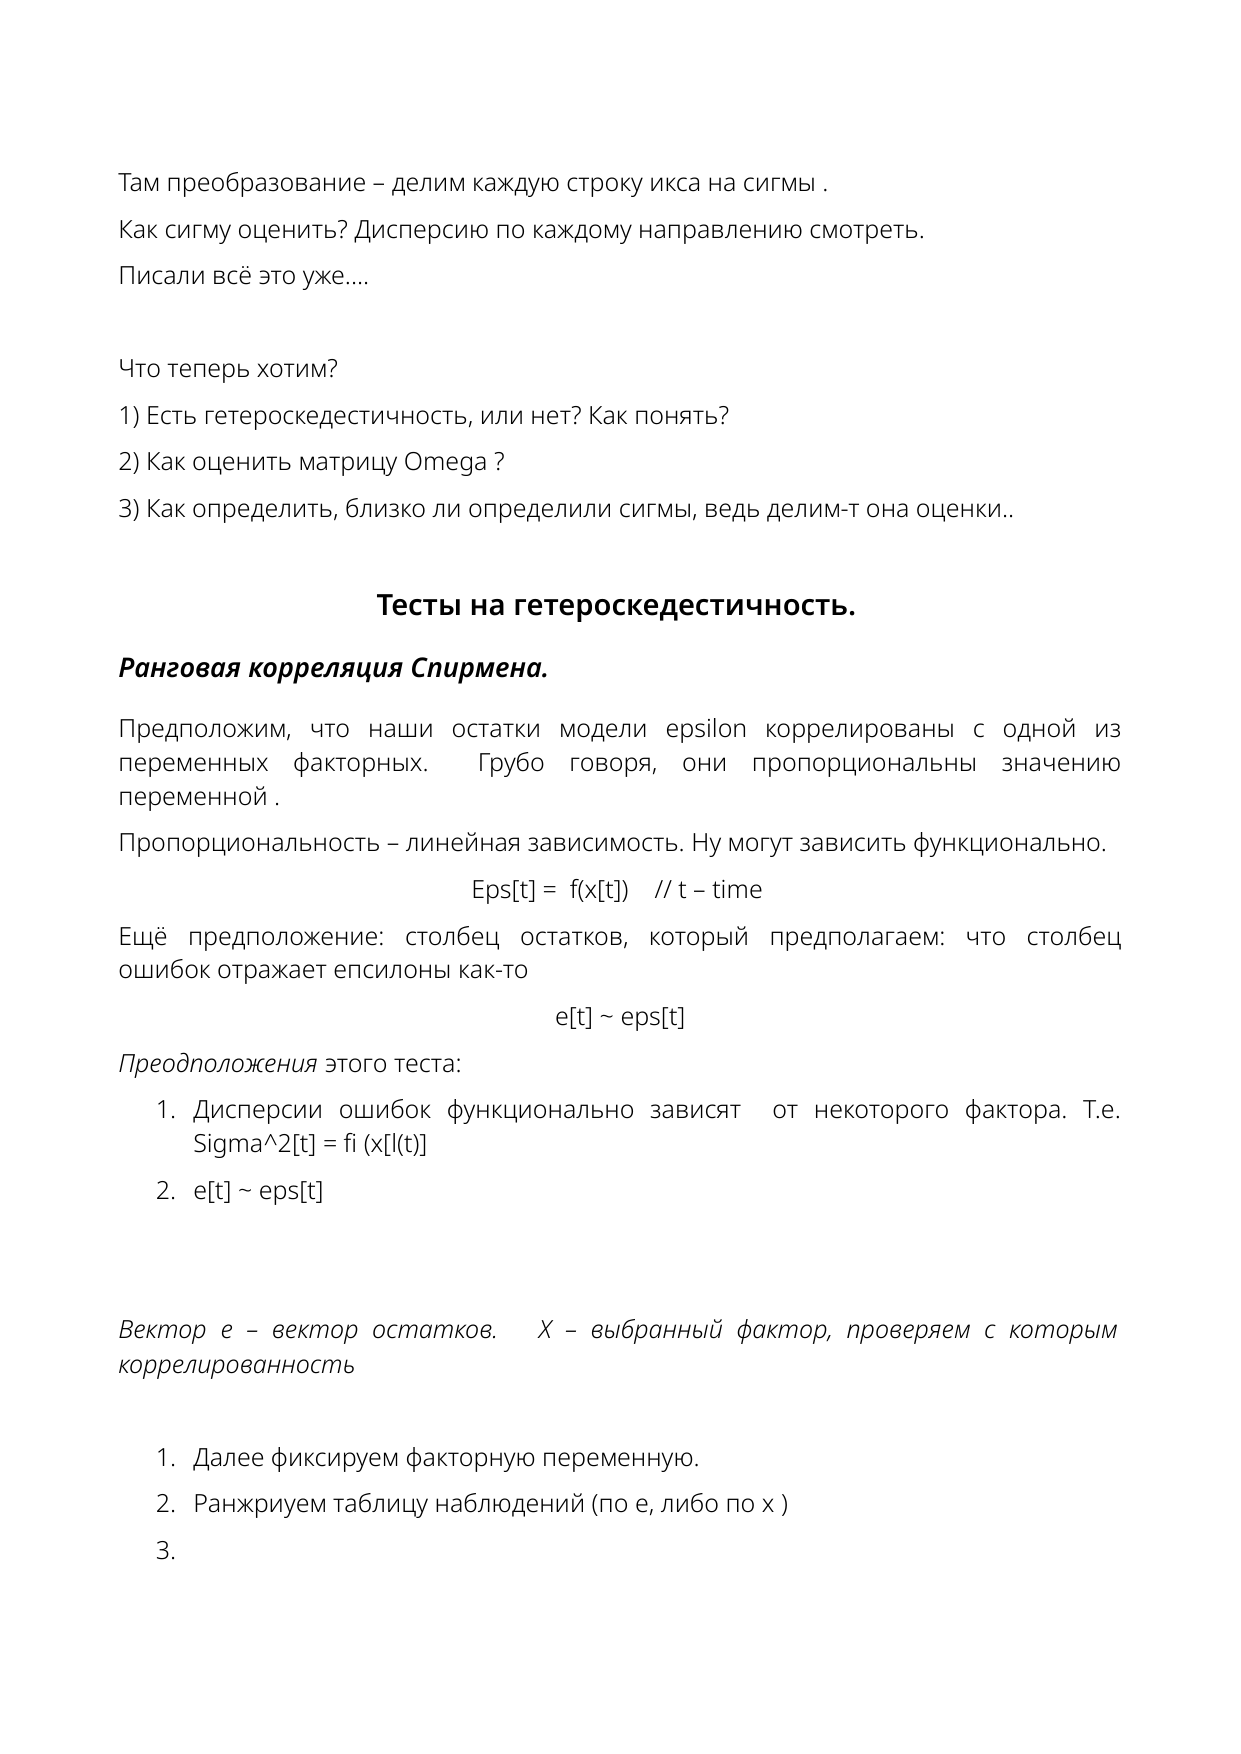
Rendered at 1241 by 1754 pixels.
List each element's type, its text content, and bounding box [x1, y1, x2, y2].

text Писали всё это уже.... [118, 258, 1122, 292]
list e[t] ~ eps[t] [156, 1172, 1122, 1207]
text Ещё предположение: столбец остатков, который предполагаем: что столбец ошибок отражает епсилоны как-то [118, 918, 1122, 986]
text Eps[t] = f(x[t]) // t – time [118, 872, 1122, 906]
text 1) Есть гетероскедестичность, или нет? Как понять? [118, 397, 1122, 432]
text Предположим, что наши остатки модели epsilon коррелированы с одной из переменных факторных. Грубо говоря, они пропорциональны значению переменной . [118, 710, 1122, 812]
list Ранжриуем таблицу наблюдений (по e, либо по x ) [156, 1486, 1122, 1520]
text e[t] ~ eps[t] [118, 999, 1122, 1033]
text Пропорциональность – линейная зависимость. Ну могут зависить функционально. [118, 825, 1122, 859]
subtitle Тесты на гетероскедестичность. [118, 584, 1122, 623]
text 2) Как оценить матрицу Omega ? [118, 444, 1122, 478]
list Дисперсии ошибок функционально зависят от некоторого фактора. Т.е. Sigma^2[t] = fi (x[l(t)] [156, 1092, 1122, 1160]
text Как сигму оценить? Дисперсию по каждому направлению смотреть. [118, 211, 1122, 245]
list Далее фиксируем факторную переменную. [156, 1439, 1122, 1473]
text 3) Как определить, близко ли определили сигмы, ведь делим-т она оценки.. [118, 491, 1122, 525]
text Вектор e – вектор остатков. X – выбранный фактор, проверяем с которым коррелированность [118, 1312, 1122, 1380]
text Преодположения этого теста: [118, 1045, 1122, 1079]
subtitle Ранговая корреляция Спирмена. [118, 648, 1122, 685]
text Там преобразование – делим каждую строку икса на сигмы . [118, 165, 1122, 199]
text Что теперь хотим? [118, 351, 1122, 385]
